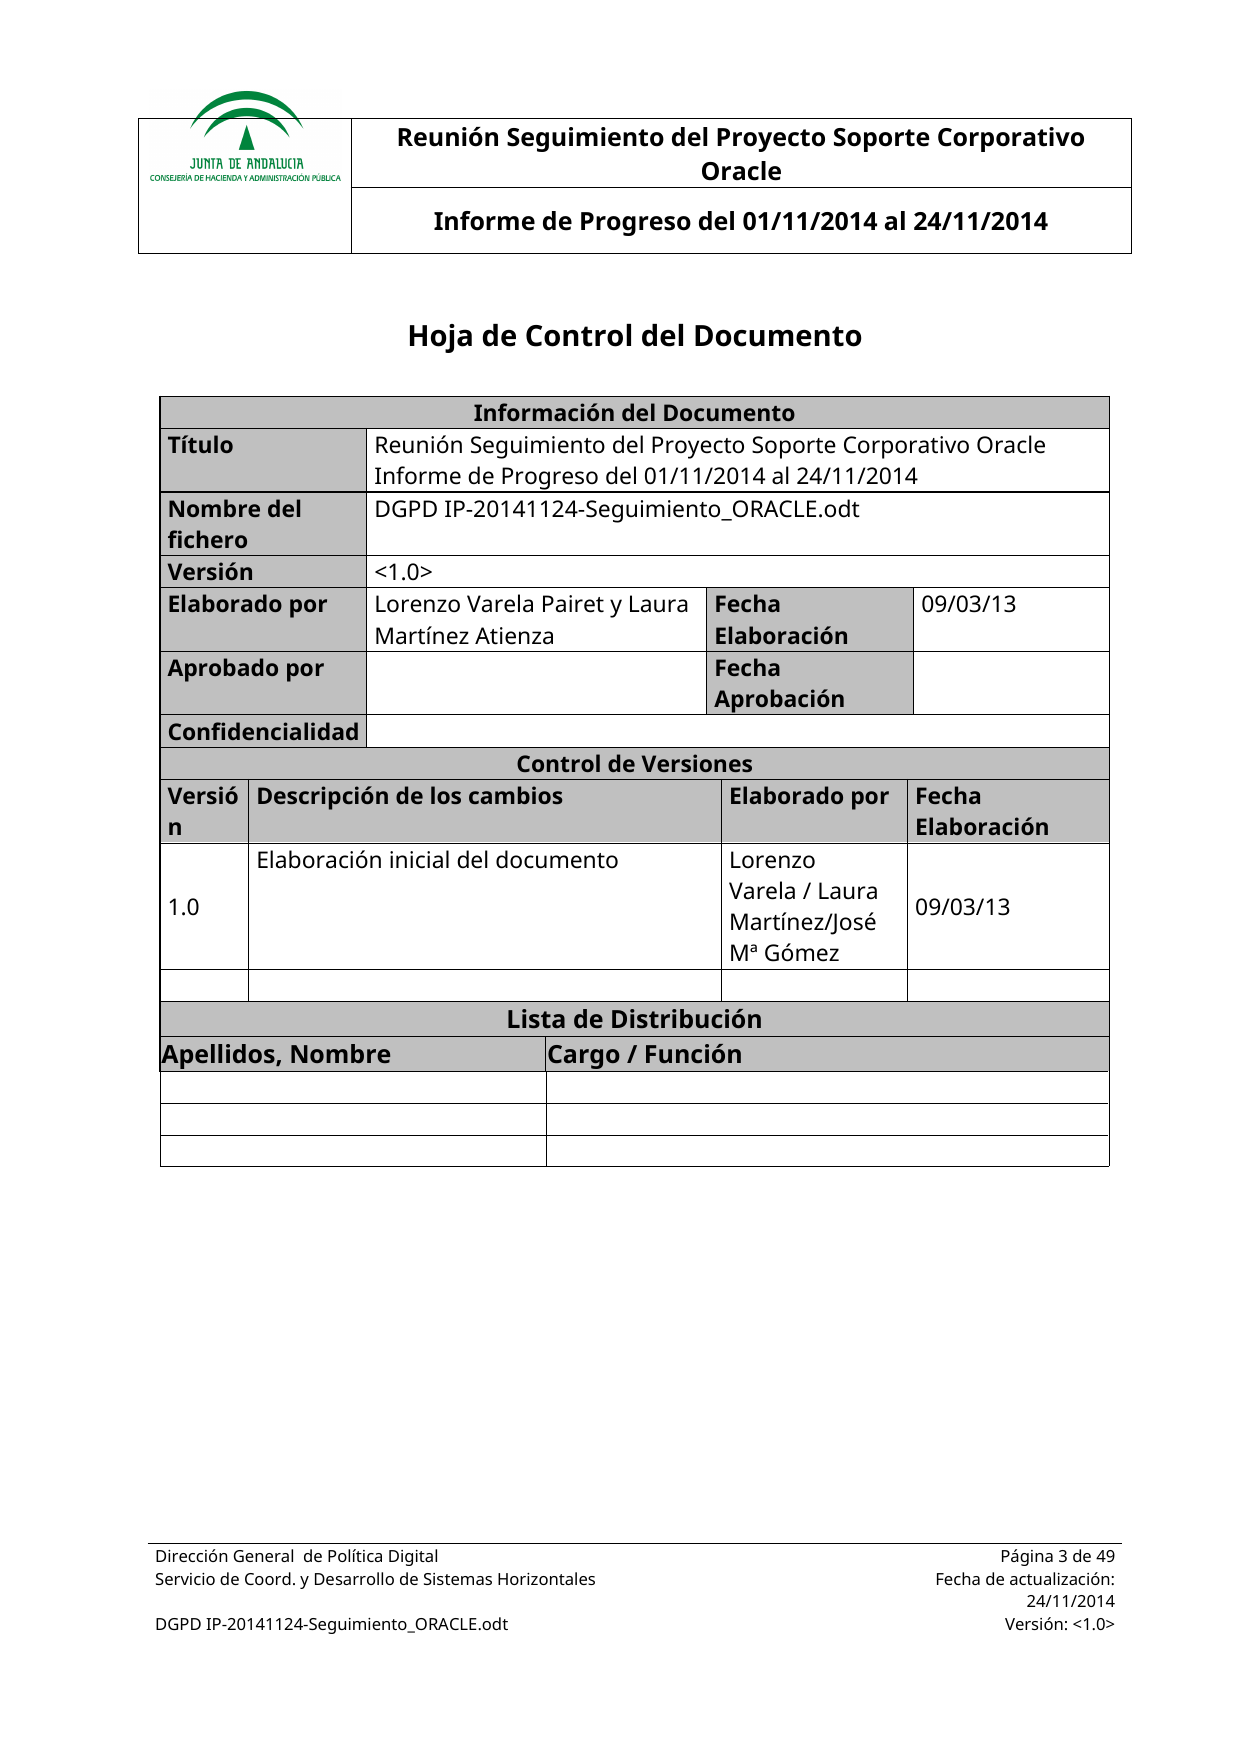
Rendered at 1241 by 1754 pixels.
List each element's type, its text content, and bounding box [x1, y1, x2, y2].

table_cell [161, 970, 248, 1001]
table_cell Elaboración inicial del documento [249, 844, 721, 968]
table_cell Versión [161, 780, 248, 842]
table_cell [161, 1104, 546, 1135]
table_cell 03/09/13 [914, 588, 1109, 651]
table_cell Control de Versiones [161, 748, 1109, 779]
table_cell [722, 970, 907, 1001]
table_cell Fecha Elaboración [908, 780, 1109, 842]
table_cell Nombre del fichero [161, 493, 366, 555]
table_cell Elaborado por [722, 780, 907, 842]
table_cell [547, 1135, 1109, 1166]
table_cell Lorenzo Varela Pairet y Laura Martínez Atienza [367, 588, 706, 651]
table_cell Fecha Aprobación [707, 652, 913, 714]
table_cell Reunión Seguimiento del Proyecto Soporte Corporativo Oracle Informe de Progreso del 01/11/2014 al 24/11/2014 [367, 429, 1109, 491]
table_cell Lista de Distribución [161, 1002, 1109, 1036]
subtitle Hoja de Control del Documento [148, 316, 1122, 355]
table_cell Título [161, 429, 366, 491]
table_cell DGPD IP-20141124-Seguimiento_ORACLE.odt [367, 493, 1109, 555]
table_cell [908, 970, 1109, 1001]
table_cell Versión [161, 556, 366, 587]
table_cell Descripción de los cambios [249, 780, 721, 842]
table_cell [161, 1072, 546, 1103]
table_cell [161, 1136, 546, 1166]
table_cell Cargo / Función [546, 1037, 1109, 1071]
table_cell [249, 970, 721, 1001]
table_cell Elaborado por [161, 588, 366, 651]
table_cell [547, 1103, 1109, 1135]
table_cell [367, 715, 1109, 747]
table_cell 1.0 [161, 844, 248, 968]
table_cell [547, 1071, 1109, 1103]
table_cell [367, 652, 706, 714]
table_cell Aprobado por [161, 652, 366, 714]
picture [149, 89, 342, 118]
table_header Información del Documento [161, 397, 1109, 428]
table_cell [914, 652, 1109, 714]
table_cell <1.0> [367, 556, 1109, 587]
table_cell Apellidos, Nombre [161, 1037, 545, 1071]
table_cell Fecha Elaboración [707, 588, 913, 651]
table_cell Lorenzo Varela / Laura Martínez/José Mª Gómez [722, 844, 907, 968]
picture [149, 119, 342, 182]
table_cell 03/09/13 [908, 844, 1109, 968]
table_cell Confidencialidad [161, 715, 366, 747]
